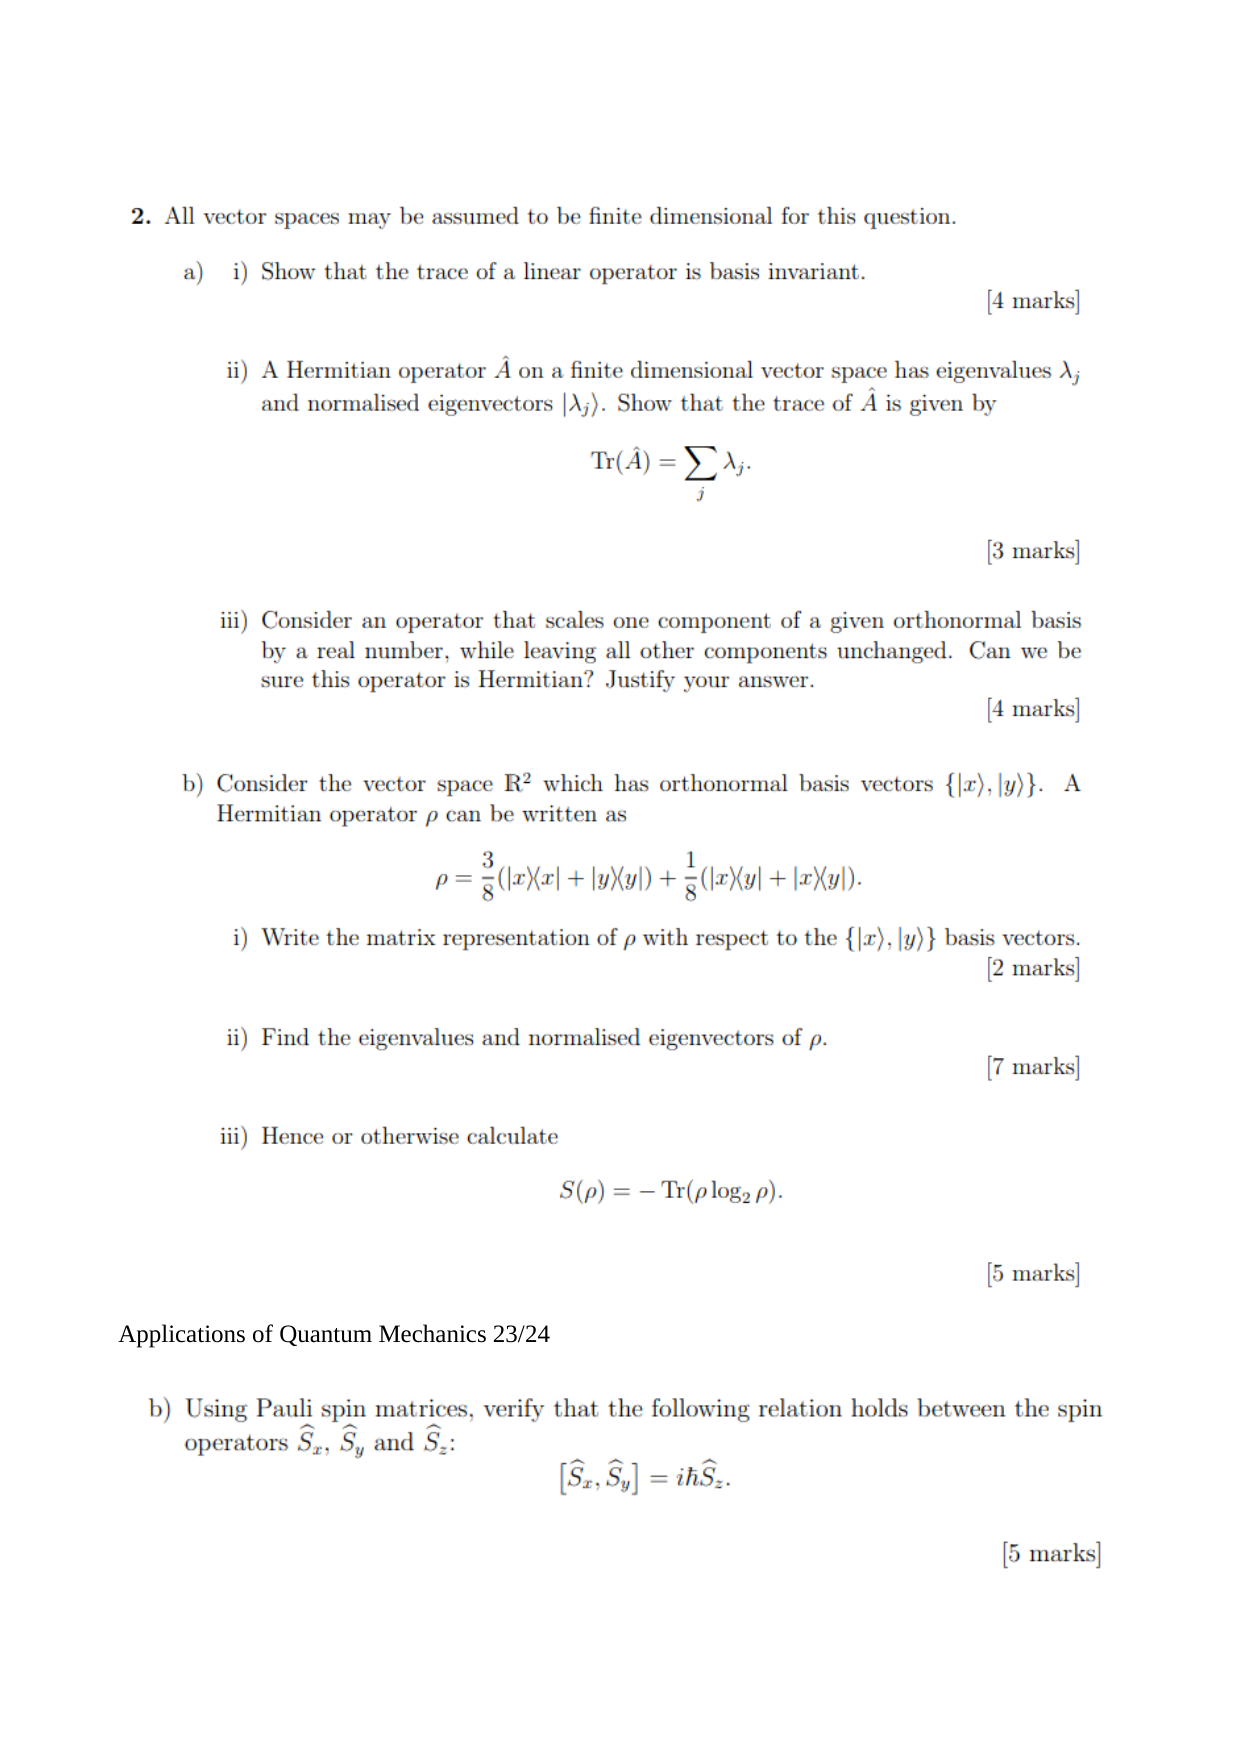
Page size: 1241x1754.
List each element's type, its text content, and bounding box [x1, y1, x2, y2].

text Applications of Quantum Mechanics 23/24 [118, 176, 1122, 1348]
picture [119, 199, 1124, 1319]
picture [129, 1376, 1133, 1605]
